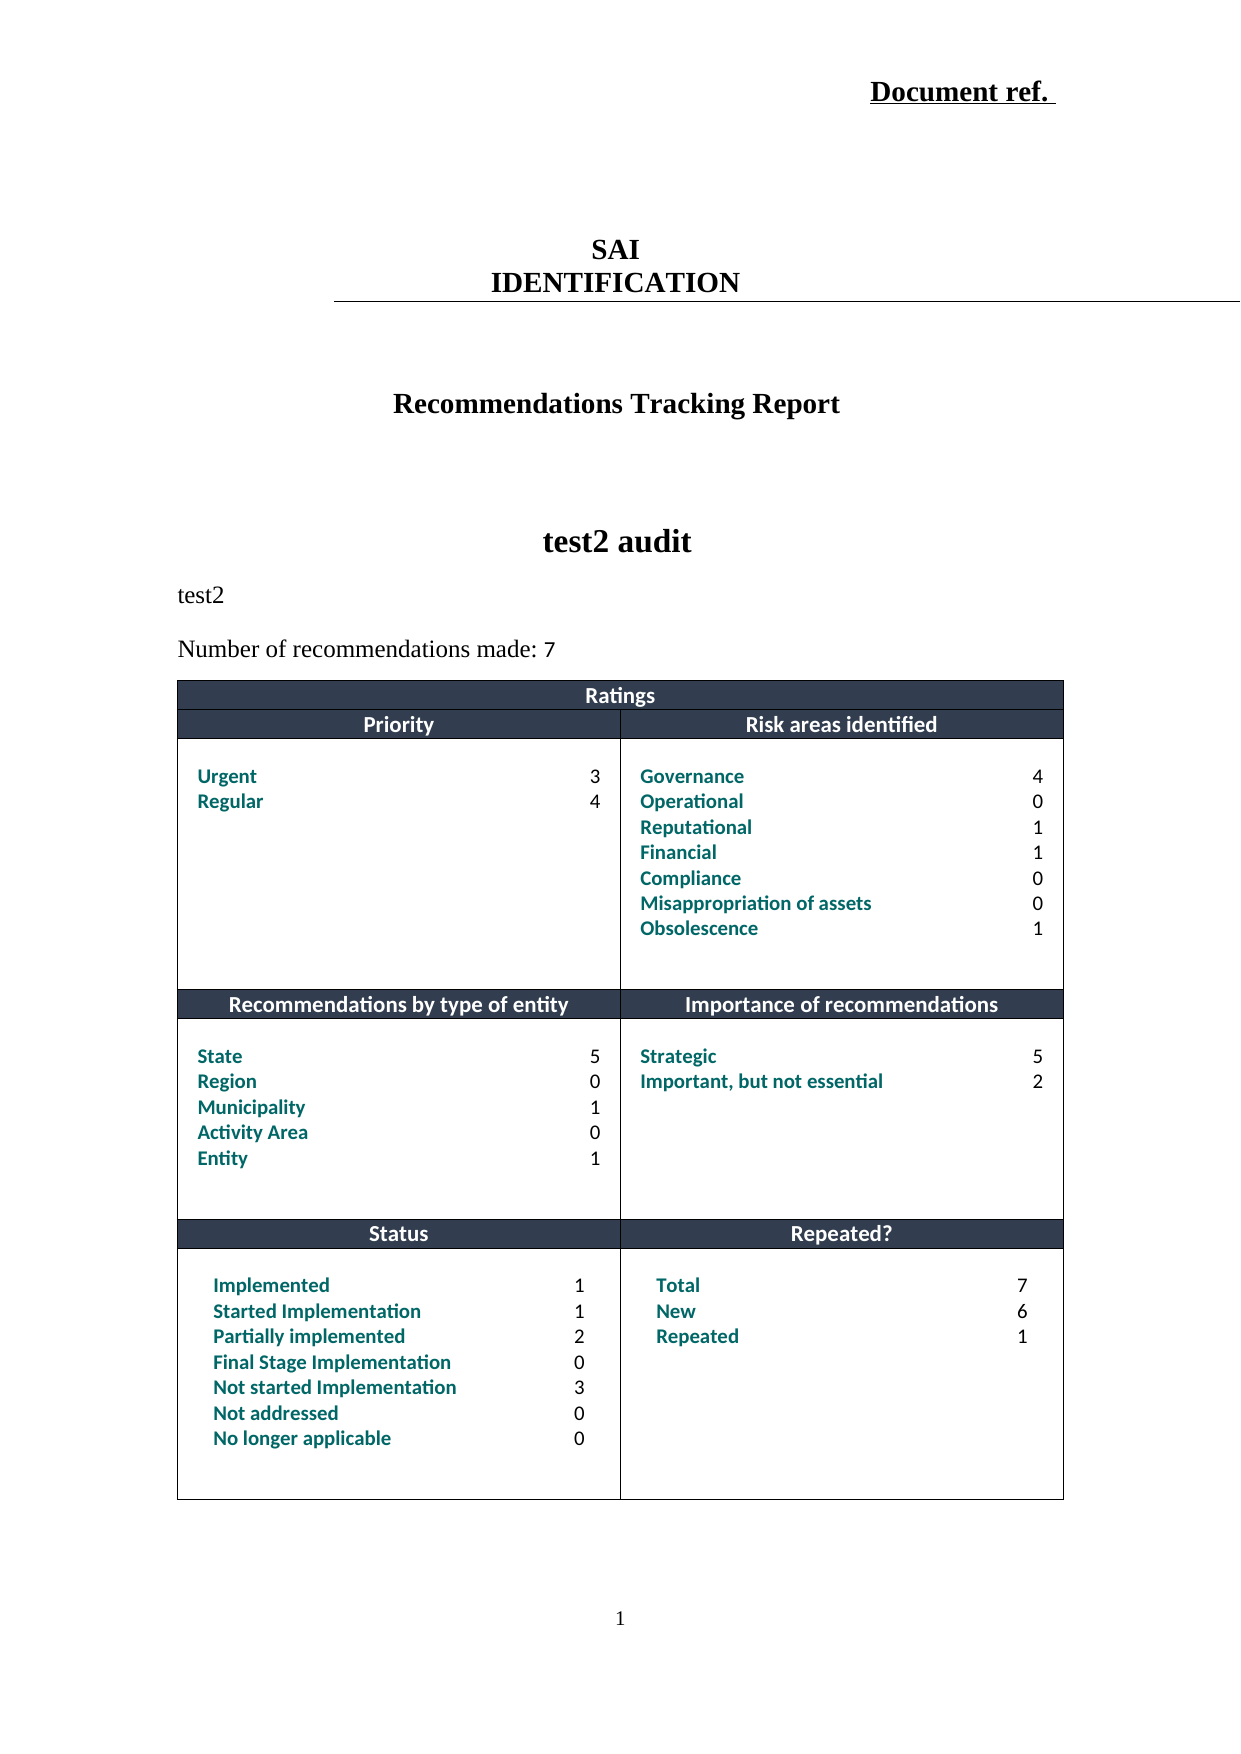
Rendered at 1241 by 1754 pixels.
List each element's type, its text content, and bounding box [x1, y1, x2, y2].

table_cell Final Stage Implementation [202, 1349, 514, 1374]
table_cell Risk areas identified [621, 710, 1063, 738]
table_cell New [645, 1298, 783, 1323]
table_cell [178, 1249, 620, 1499]
table_cell Reputational [629, 814, 944, 839]
table_cell 1 [501, 1094, 611, 1119]
table_cell Obsolescence [629, 916, 944, 941]
table_header Total [645, 1273, 783, 1298]
text Recommendations Tracking Report [177, 386, 1063, 419]
table_cell 1 [944, 814, 1054, 839]
table_cell Important, but not essential [629, 1069, 944, 1094]
table_header Governance [629, 763, 944, 788]
text test2 audit [177, 522, 1063, 560]
table_cell 0 [944, 865, 1054, 890]
table_cell 1 [783, 1324, 1038, 1349]
table_cell Repeated? [621, 1220, 1063, 1248]
table_cell Importance of recommendations [621, 990, 1063, 1018]
table_cell Repeated [645, 1324, 783, 1349]
table_cell Recommendations by type of entity [178, 990, 620, 1018]
table_cell Municipality [186, 1094, 501, 1119]
table_cell 0 [514, 1400, 596, 1425]
table_header 3 [501, 763, 611, 788]
table_cell 3 [514, 1374, 596, 1400]
table_cell 0 [944, 890, 1054, 916]
table_cell Not started Implementation [202, 1374, 514, 1400]
table_cell No longer applicable [202, 1425, 514, 1451]
table_cell Regular [186, 789, 501, 814]
table_cell 1 [501, 1145, 611, 1170]
table_cell 1 [944, 839, 1054, 865]
table_cell [621, 1019, 1063, 1218]
table_header Ratings [178, 681, 1063, 709]
table_cell Operational [629, 789, 944, 814]
table_cell [621, 739, 1063, 989]
table_header 5 [944, 1043, 1054, 1069]
table_cell 0 [514, 1349, 596, 1374]
table_header Implemented [202, 1273, 514, 1298]
table_cell Priority [178, 710, 620, 738]
table_cell Started Implementation [202, 1298, 514, 1323]
table_cell Region [186, 1069, 501, 1094]
table_cell Financial [629, 839, 944, 865]
text Number of recommendations made: 7 [177, 634, 1063, 663]
table_cell Misappropriation of assets [629, 890, 944, 916]
table_cell [178, 739, 620, 989]
table_header Urgent [186, 763, 501, 788]
table_header State [186, 1043, 501, 1069]
table_header 1 [514, 1273, 596, 1298]
table_cell Entity [186, 1145, 501, 1170]
table_cell 1 [944, 916, 1054, 941]
table_cell Not addressed [202, 1400, 514, 1425]
table_cell 2 [514, 1324, 596, 1349]
table_header 7 [783, 1273, 1038, 1298]
table_cell 0 [944, 789, 1054, 814]
table_cell Status [178, 1220, 620, 1248]
table_cell 0 [501, 1069, 611, 1094]
table_header 4 [944, 763, 1054, 788]
table_header Strategic [629, 1043, 944, 1069]
table_header 5 [501, 1043, 611, 1069]
table_cell 0 [514, 1425, 596, 1451]
table_cell 0 [501, 1120, 611, 1145]
text IDENTIFICATION [177, 266, 1054, 299]
text Document ref. [190, 74, 1055, 107]
table_cell [178, 1019, 620, 1218]
table_cell 2 [944, 1069, 1054, 1094]
table_cell Activity Area [186, 1120, 501, 1145]
table_cell Compliance [629, 865, 944, 890]
text test2 [177, 580, 1063, 609]
text SAI [177, 232, 1054, 266]
table_cell [621, 1249, 1063, 1499]
table_cell Partially implemented [202, 1324, 514, 1349]
table_cell 4 [501, 789, 611, 814]
table_cell 6 [783, 1298, 1038, 1323]
table_cell 1 [514, 1298, 596, 1323]
